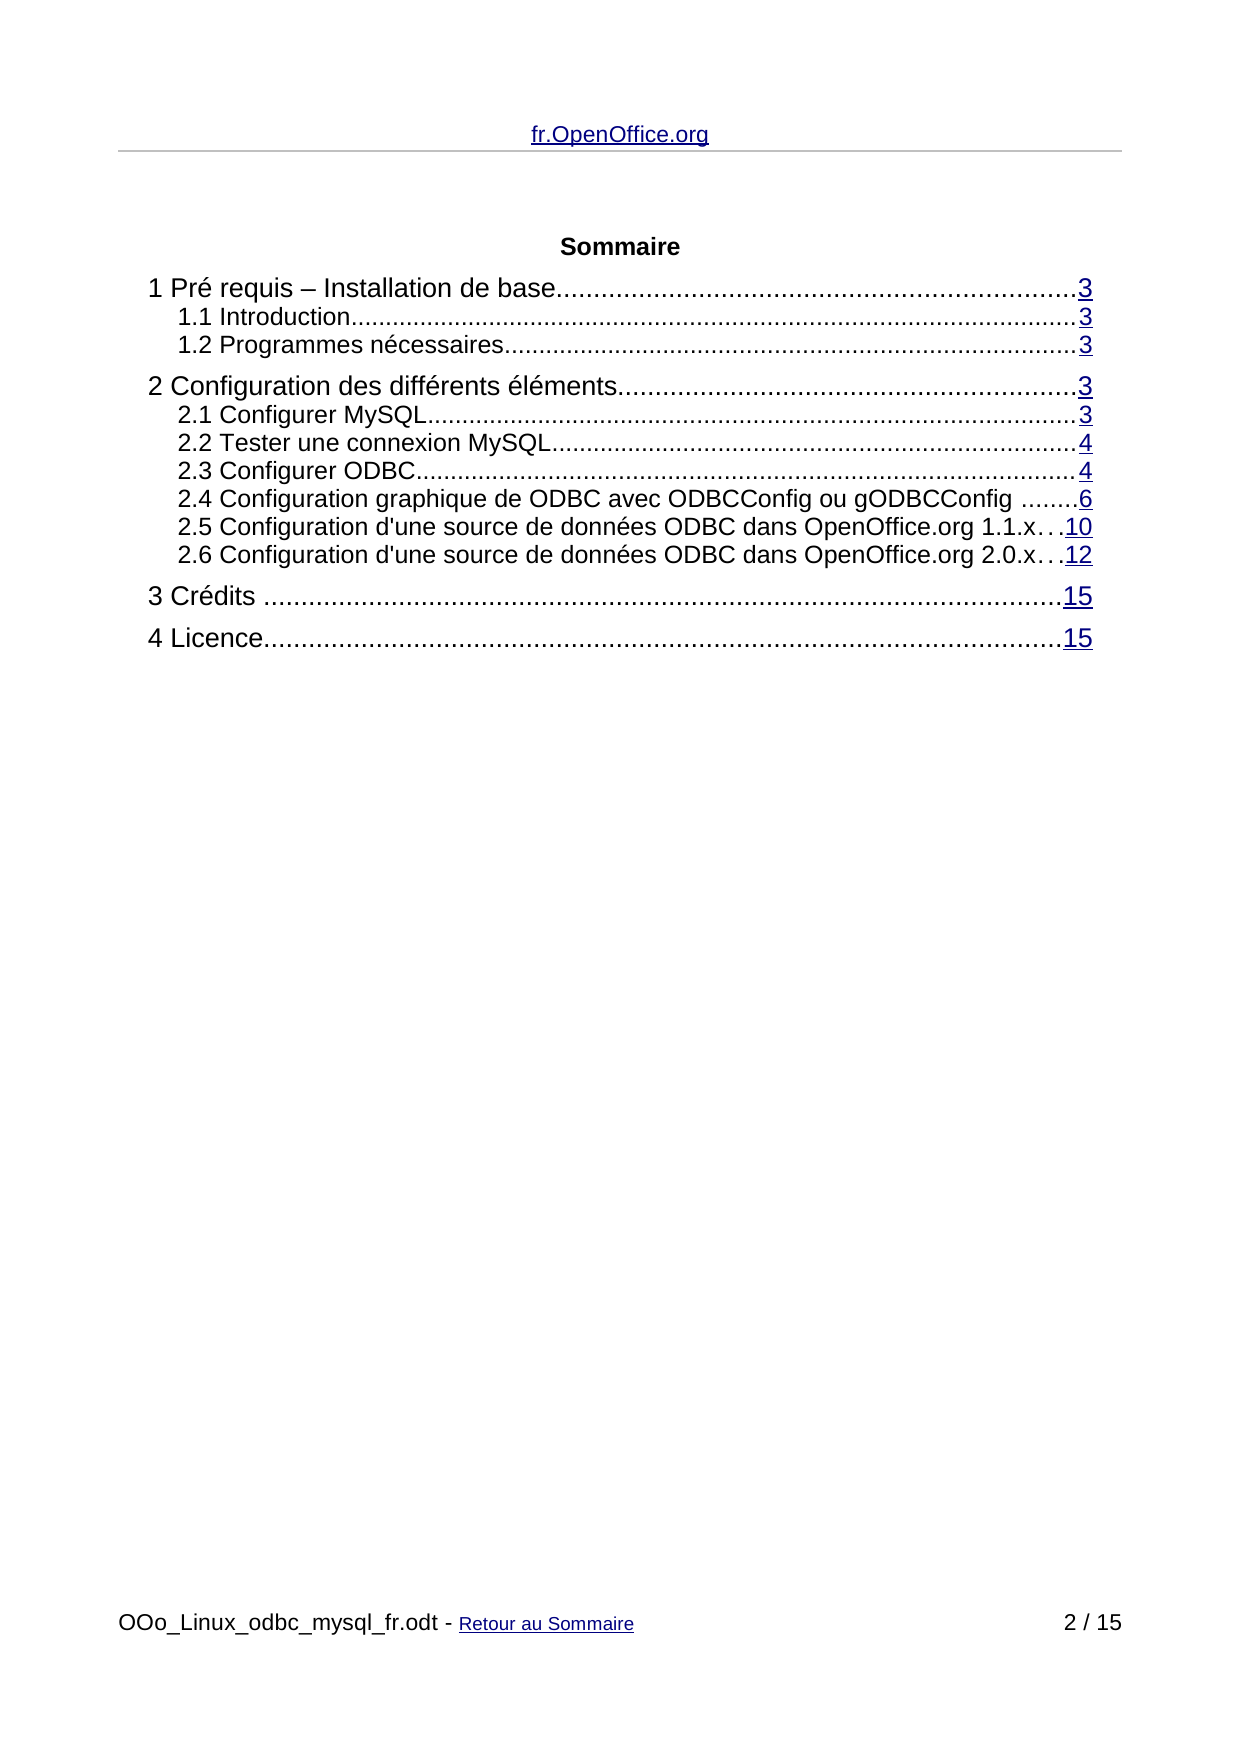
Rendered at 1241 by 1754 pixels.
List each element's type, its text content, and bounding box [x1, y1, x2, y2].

text 3 Crédits 15 [148, 581, 1093, 611]
text 1 Pré requis – Installation de base 3 [148, 273, 1093, 303]
text 1.2 Programmes nécessaires 3 [177, 331, 1093, 359]
text 2.1 Configurer MySQL 3 [177, 401, 1093, 429]
text 4 Licence 15 [148, 623, 1093, 653]
subtitle Sommaire [118, 233, 1122, 261]
text 2.2 Tester une connexion MySQL 4 [177, 429, 1093, 457]
text 2.6 Configuration d'une source de données ODBC dans OpenOffice.org 2.0.x 12 [177, 541, 1093, 569]
text 1.1 Introduction 3 [177, 303, 1093, 331]
text 2.3 Configurer ODBC 4 [177, 457, 1093, 485]
text 2 Configuration des différents éléments 3 [148, 371, 1093, 401]
text 2.4 Configuration graphique de ODBC avec ODBCConfig ou gODBCConfig 6 [177, 485, 1093, 513]
text 2.5 Configuration d'une source de données ODBC dans OpenOffice.org 1.1.x 10 [177, 513, 1093, 541]
